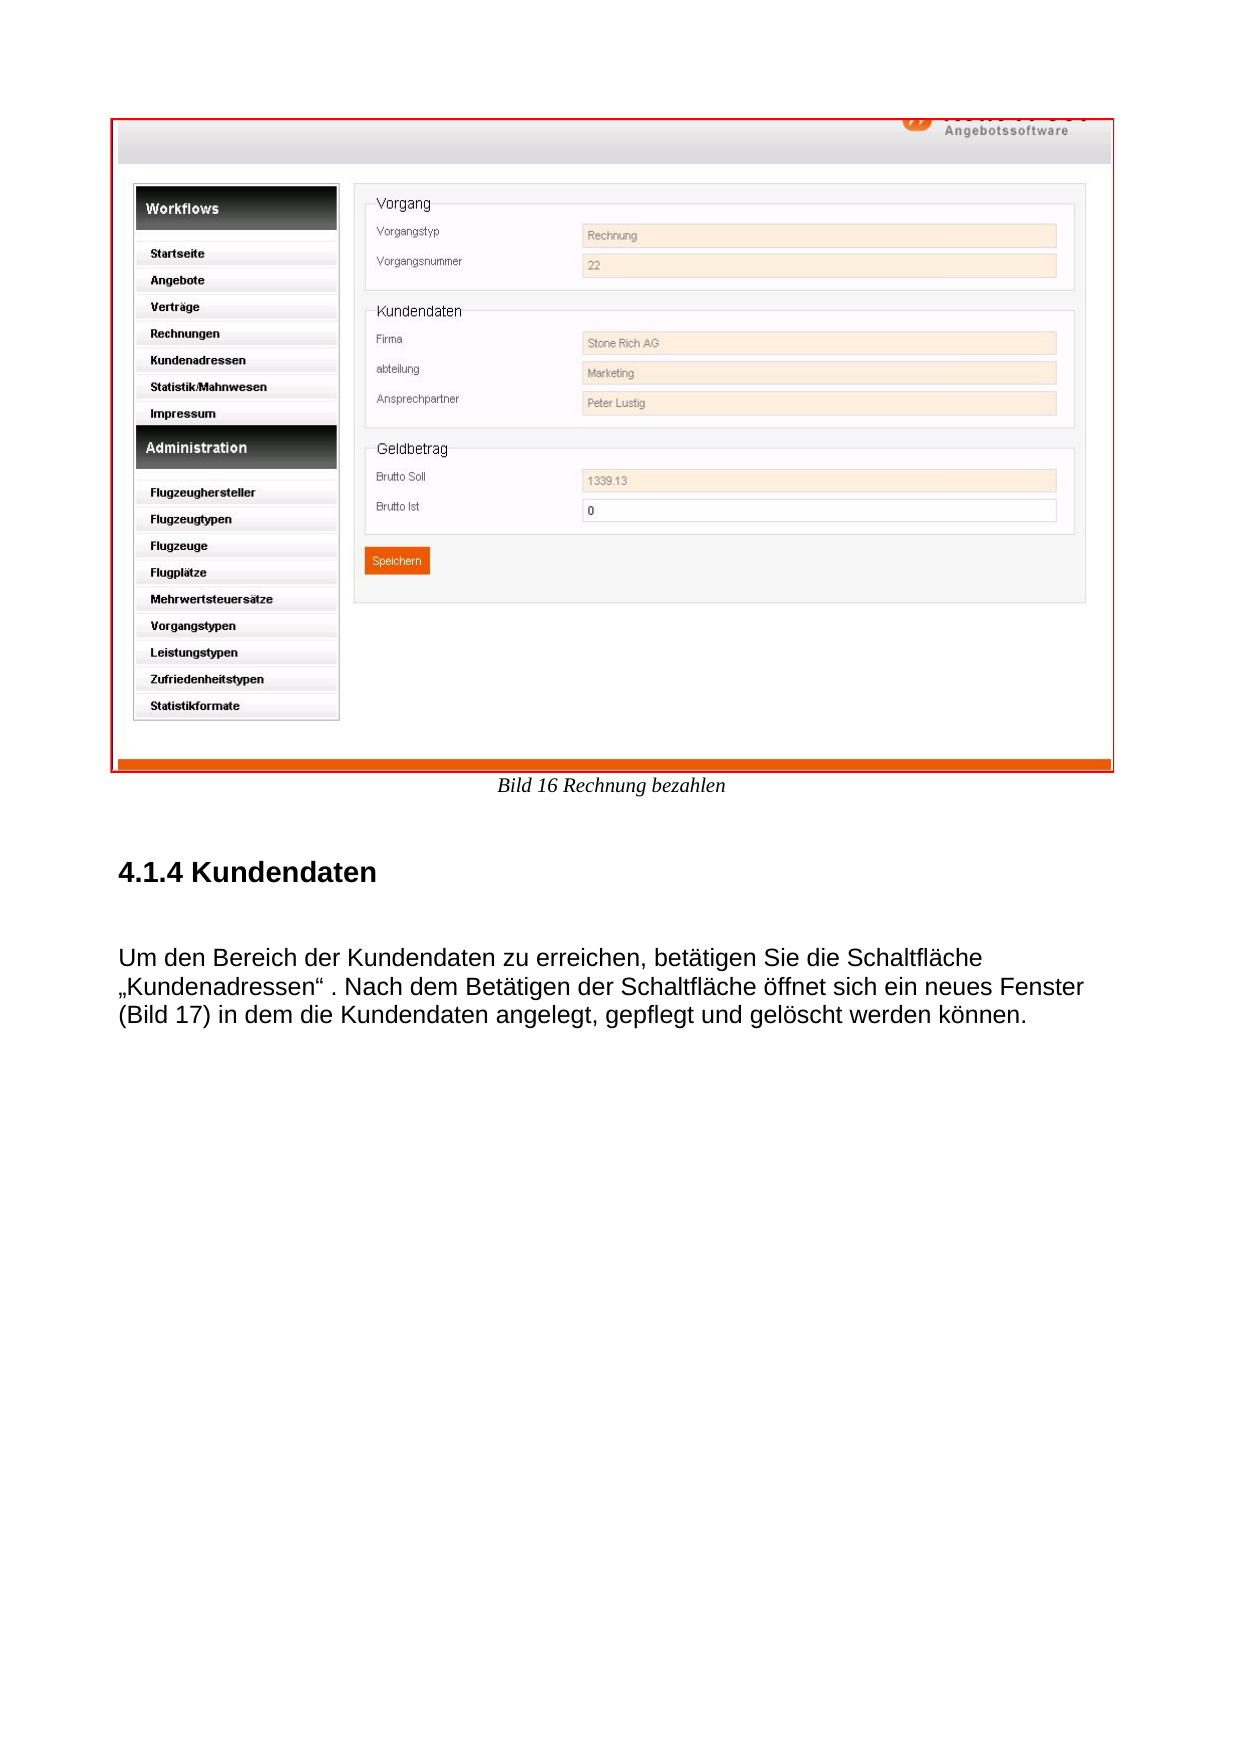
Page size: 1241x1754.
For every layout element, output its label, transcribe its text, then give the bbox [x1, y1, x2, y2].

text Bild 16 Rechnung bezahlen [110, 773, 1114, 797]
text Um den Bereich der Kundendaten zu erreichen, betätigen Sie die Schaltfläche „Kundenadressen“ . Nach dem Betätigen der Schaltfläche öffnet sich ein neues Fenster (Bild 17) in dem die Kundendaten angelegt, gepflegt und gelöscht werden können. [118, 943, 1122, 1029]
subtitle 4.1.4 Kundendaten [118, 856, 1122, 889]
picture [110, 118, 1115, 773]
